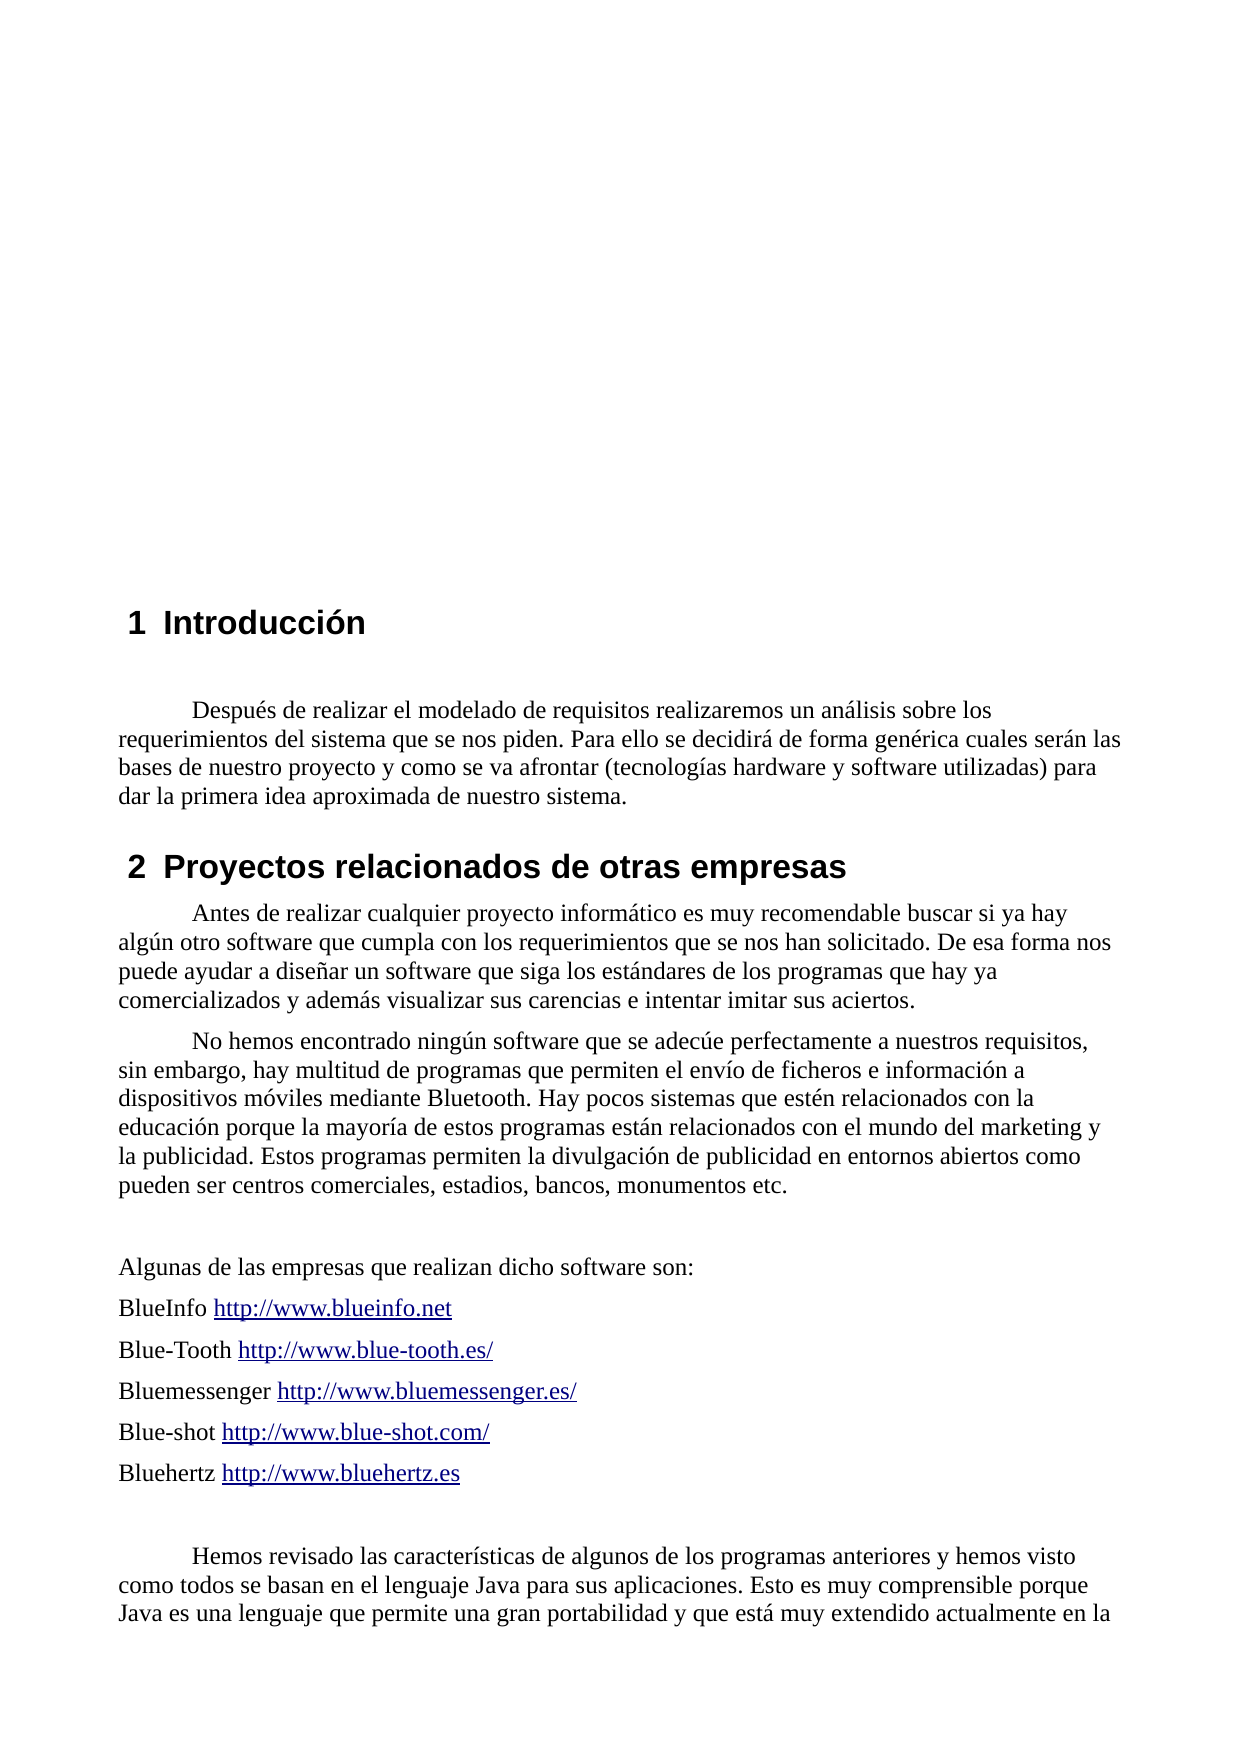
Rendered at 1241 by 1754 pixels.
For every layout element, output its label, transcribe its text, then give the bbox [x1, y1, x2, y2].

text BlueInfo http://www.blueinfo.net [118, 1293, 1122, 1322]
text Antes de realizar cualquier proyecto informático es muy recomendable buscar si ya hay algún otro software que cumpla con los requerimientos que se nos han solicitado. De esa forma nos puede ayudar a diseñar un software que siga los estándares de los programas que hay ya comercializados y además visualizar sus carencias e intentar imitar sus aciertos. [118, 898, 1122, 1013]
text Bluemessenger http://www.bluemessenger.es/ [118, 1376, 1122, 1405]
text Después de realizar el modelado de requisitos realizaremos un análisis sobre los requerimientos del sistema que se nos piden. Para ello se decidirá de forma genérica cuales serán las bases de nuestro proyecto y como se va afrontar (tecnologías hardware y software utilizadas) para dar la primera idea aproximada de nuestro sistema. [118, 695, 1122, 810]
text Algunas de las empresas que realizan dicho software son: [118, 1252, 1122, 1281]
subtitle Proyectos relacionados de otras empresas [118, 847, 1122, 886]
text Blue-shot http://www.blue-shot.com/ [118, 1417, 1122, 1446]
text Hemos revisado las características de algunos de los programas anteriores y hemos visto como todos se basan en el lenguaje Java para sus aplicaciones. Esto es muy comprensible porque Java es una lenguaje que permite una gran portabilidad y que está muy extendido actualmente en la [118, 1541, 1122, 1627]
text Blue-Tooth http://www.blue-tooth.es/ [118, 1335, 1122, 1363]
subtitle Introducción [118, 602, 1122, 641]
text Bluehertz http://www.bluehertz.es [118, 1458, 1122, 1487]
text No hemos encontrado ningún software que se adecúe perfectamente a nuestros requisitos, sin embargo, hay multitud de programas que permiten el envío de ficheros e información a dispositivos móviles mediante Bluetooth. Hay pocos sistemas que estén relacionados con la educación porque la mayoría de estos programas están relacionados con el mundo del marketing y la publicidad. Estos programas permiten la divulgación de publicidad en entornos abiertos como pueden ser centros comerciales, estadios, bancos, monumentos etc. [118, 1026, 1122, 1198]
